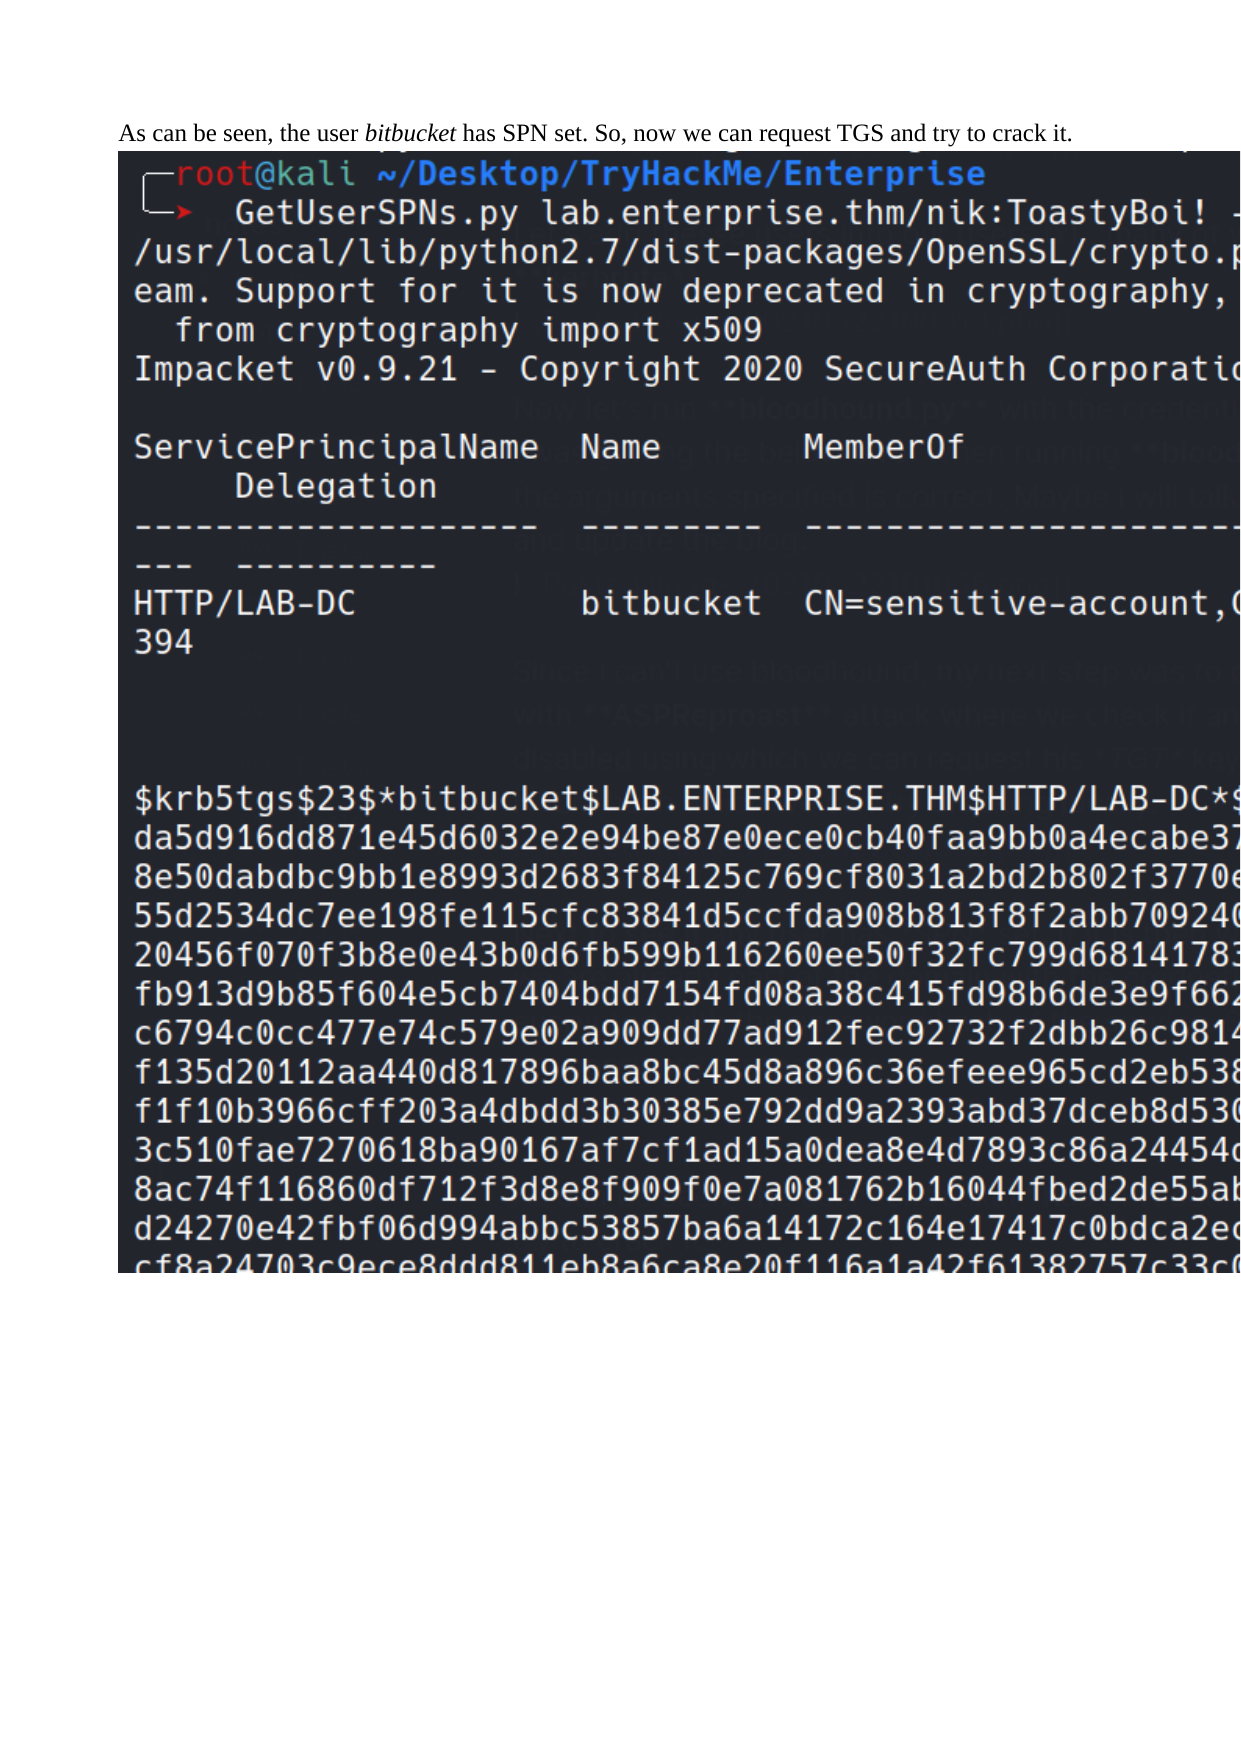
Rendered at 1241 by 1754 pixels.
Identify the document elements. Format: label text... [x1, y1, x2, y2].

picture [118, 151, 1241, 1273]
text As can be seen, the user bitbucket has SPN set. So, now we can request TGS and try to crack it. [118, 118, 1122, 151]
